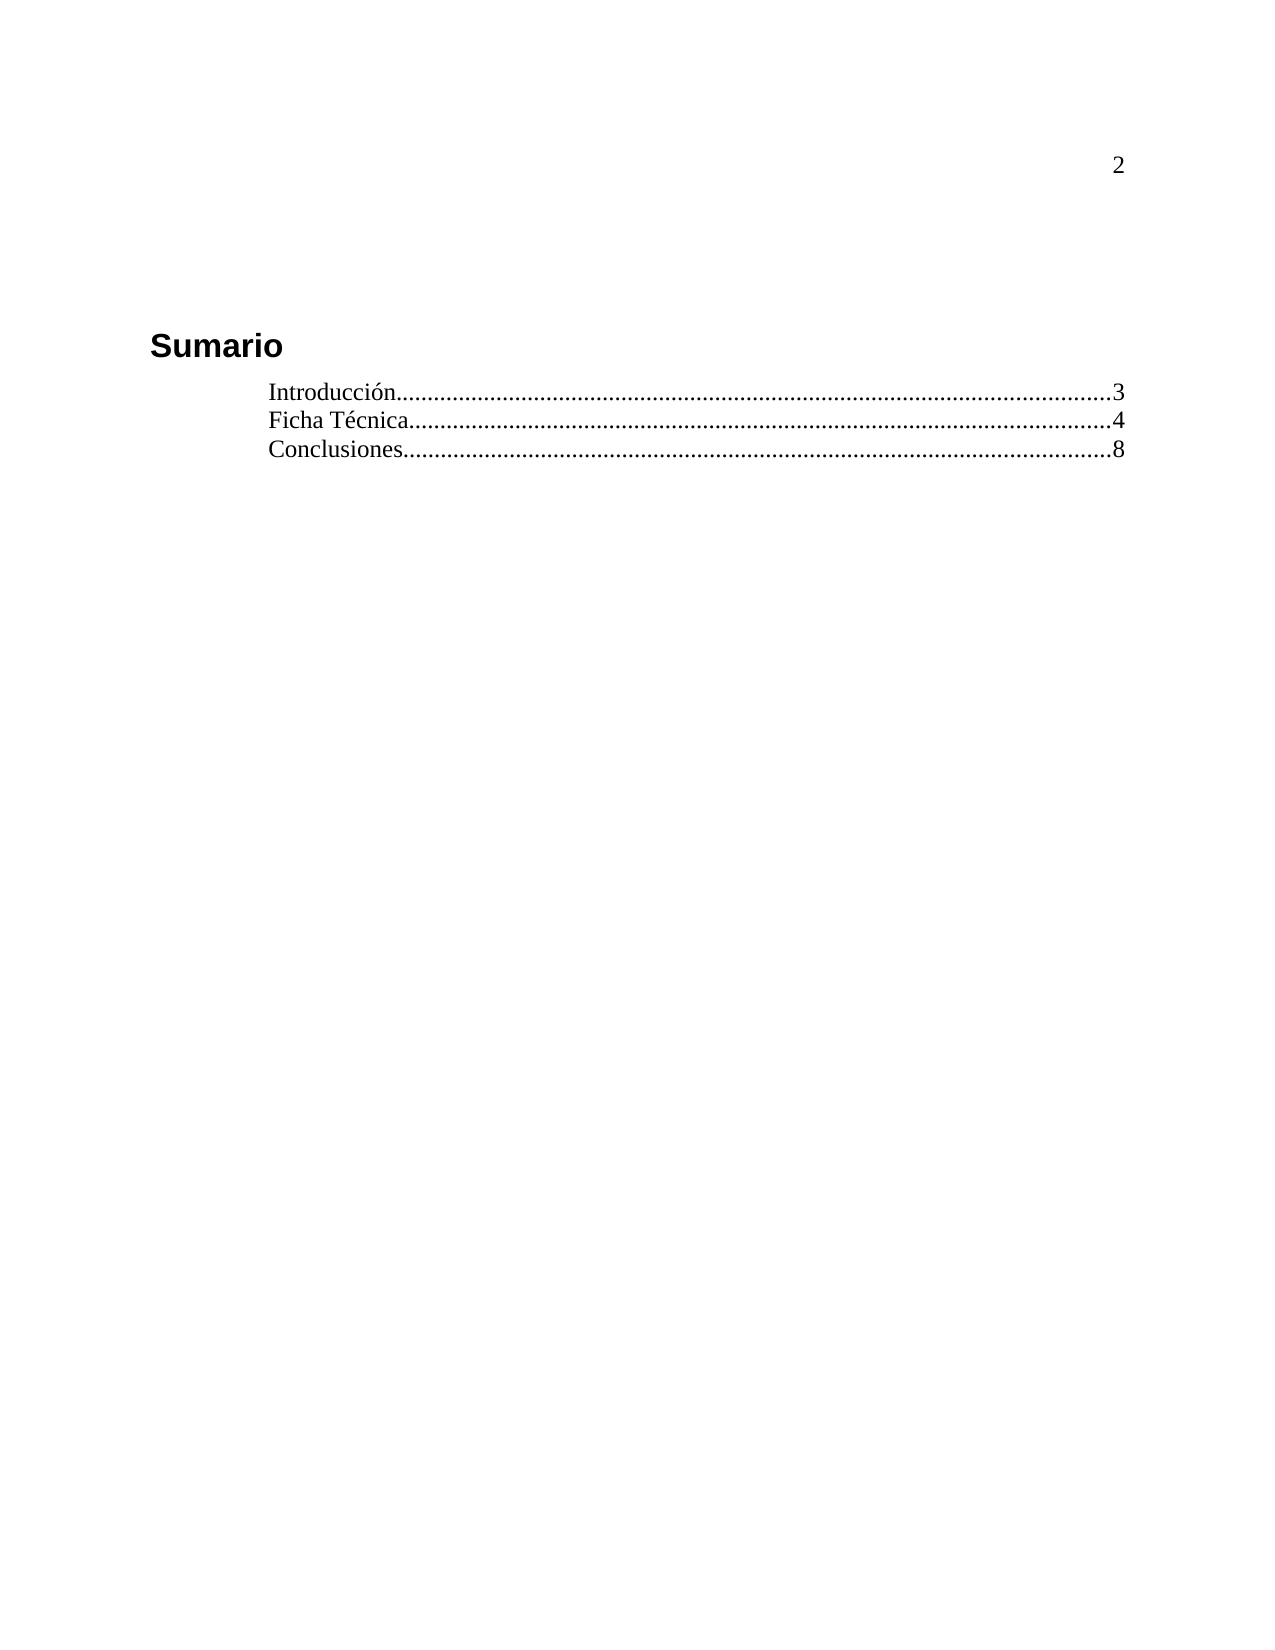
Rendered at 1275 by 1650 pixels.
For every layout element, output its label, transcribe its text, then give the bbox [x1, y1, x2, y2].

text Ficha Técnica 4 [268, 405, 1125, 434]
subtitle Sumario [150, 326, 1125, 364]
text Conclusiones. 8 [268, 434, 1125, 463]
text Introducción. 3 [268, 377, 1125, 405]
